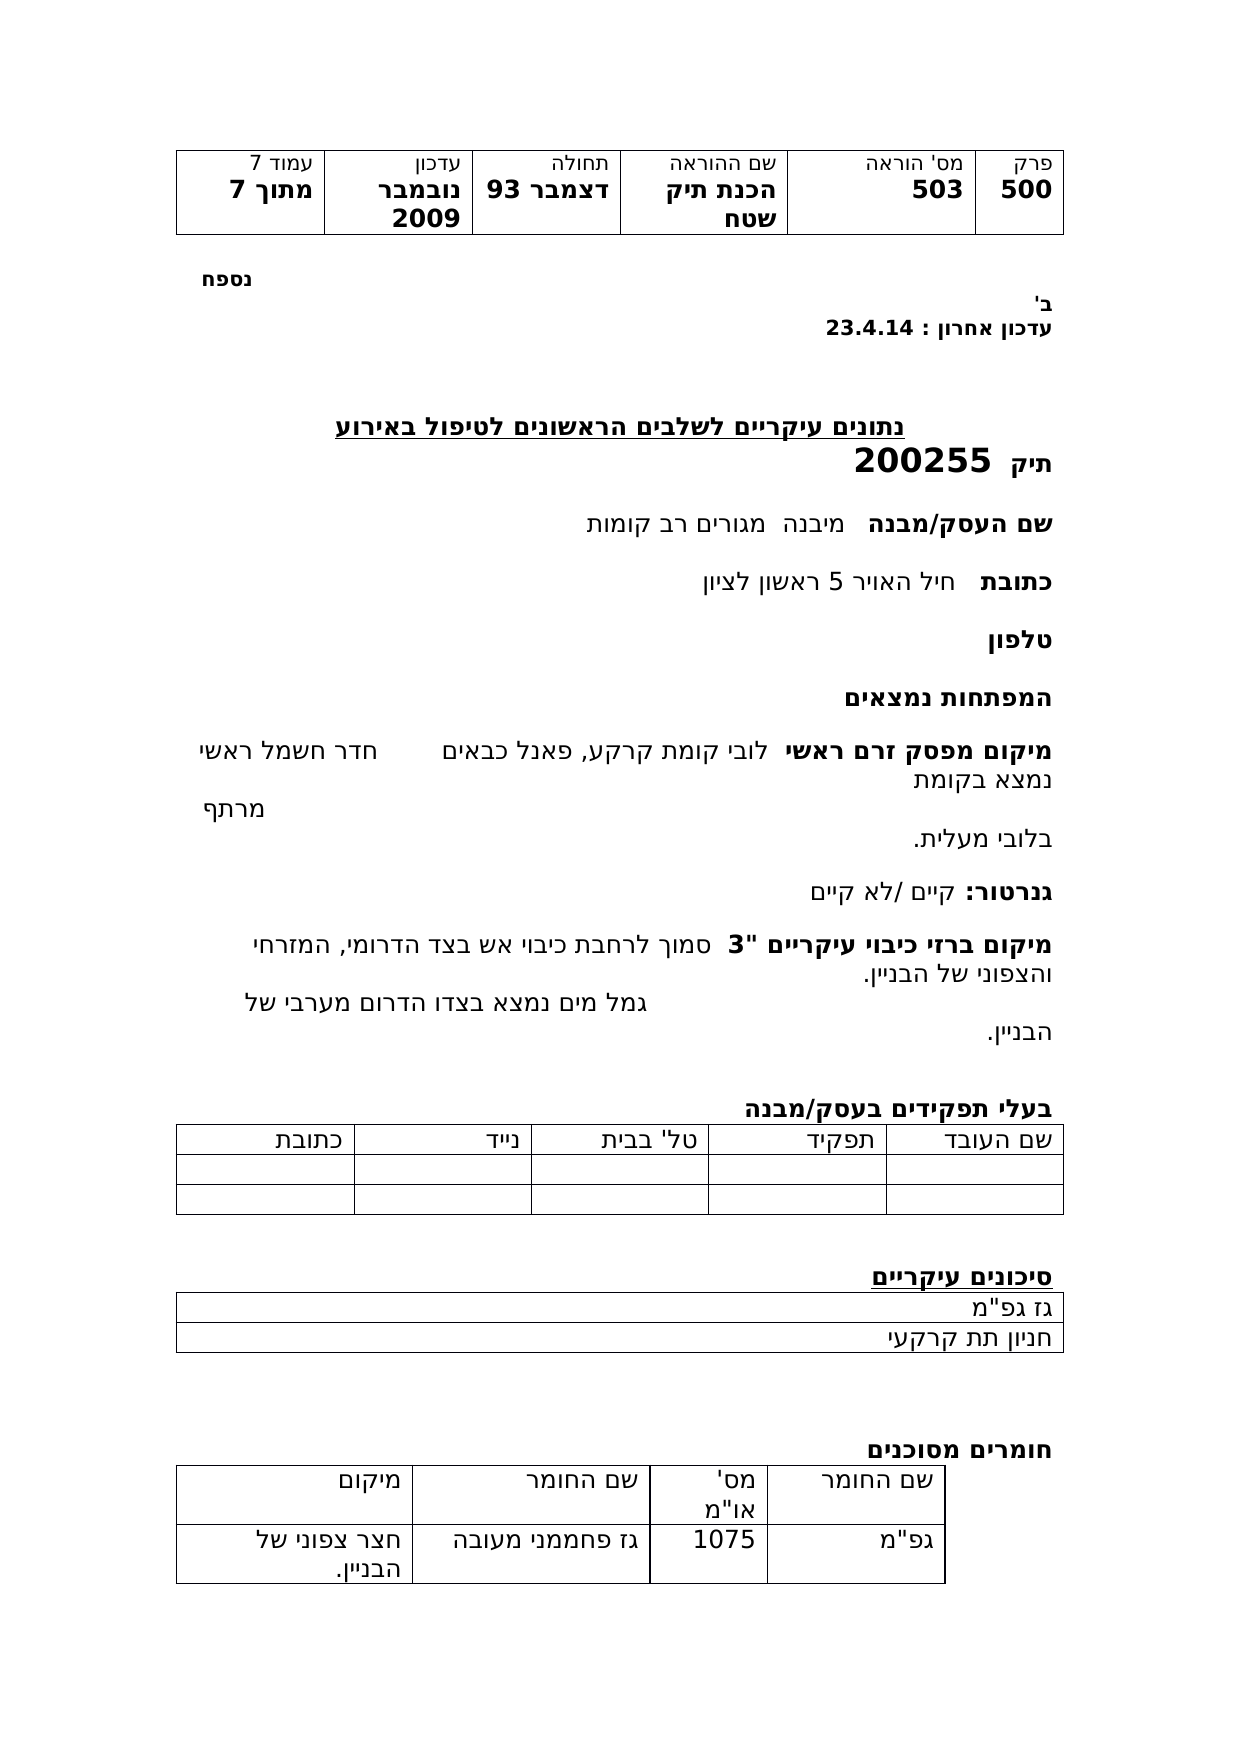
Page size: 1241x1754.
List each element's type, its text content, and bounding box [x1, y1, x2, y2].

table_header מיקום [177, 1466, 412, 1524]
table_header תחולה דצמבר 93 [473, 151, 620, 234]
table_header נייד [355, 1125, 531, 1154]
table_header שם החומר [413, 1466, 649, 1524]
table_cell [709, 1155, 886, 1184]
table_cell חניון תת קרקעי [177, 1323, 1063, 1352]
text כתובת חיל האויר 5 ראשון לציון [187, 567, 1053, 596]
table_cell [887, 1155, 1063, 1184]
table_header שם העובד [887, 1125, 1063, 1154]
table_cell 1075 [651, 1525, 767, 1583]
text מיקום ברזי כיבוי עיקריים "3 סמוך לרחבת כיבוי אש בצד הדרומי, המזרחי והצפוני של הבניין. [187, 930, 1053, 988]
table_cell [709, 1185, 886, 1213]
text בעלי תפקידים בעסק/מבנה [187, 1094, 1053, 1124]
table_cell גפ"מ [768, 1525, 944, 1583]
text טלפון [187, 625, 1053, 654]
table_cell [532, 1185, 708, 1213]
table_cell חצר צפוני של הבניין. 2 צוברי גז בקיבולת 7522 ליטר כל אחד. [177, 1525, 412, 1583]
text נתונים עיקריים לשלבים הראשונים לטיפול באירוע [187, 413, 1053, 442]
table_header שם ההוראה הכנת תיק שטח [621, 151, 787, 234]
text עדכון אחרון : 23.4.14 [187, 316, 1053, 341]
table_header מס' הוראה 503 [788, 151, 975, 234]
table_cell [355, 1155, 531, 1184]
table_cell [177, 1155, 354, 1184]
table_header שם החומר [768, 1466, 944, 1524]
text נספח ב' [187, 263, 1053, 316]
table_header תפקיד [709, 1125, 886, 1154]
table_header טל' בבית [532, 1125, 708, 1154]
text מרתף בלובי מעלית. [187, 794, 1053, 853]
table_header מס' או"מ [651, 1466, 767, 1524]
table_header גז גפ"מ [177, 1293, 1063, 1322]
text תיק 200255 [187, 442, 1053, 481]
text סיכונים עיקריים [187, 1262, 1053, 1292]
table_cell [532, 1155, 708, 1184]
table_header פרק 500 [976, 151, 1063, 234]
table_cell גז פחממני מעובה [413, 1525, 649, 1583]
text מיקום מפסק זרם ראשי לובי קומת קרקע, פאנל כבאים חדר חשמל ראשי נמצא בקומת [187, 736, 1053, 794]
table_header עמוד 7 מתוך 7 [177, 151, 324, 234]
text גנרטור: קיים /לא קיים [187, 877, 1053, 906]
table_cell [177, 1185, 354, 1213]
table_header כתובת [177, 1125, 354, 1154]
text המפתחות נמצאים [187, 683, 1053, 712]
text חומרים מסוכנים [187, 1435, 1053, 1464]
text גמל מים נמצא בצדו הדרום מערבי של הבניין. [187, 988, 1053, 1047]
text שם העסק/מבנה מיבנה מגורים רב קומות [187, 509, 1053, 538]
table_header עדכון נובמבר 2009 [325, 151, 472, 234]
table_cell [355, 1185, 531, 1213]
table_cell [887, 1185, 1063, 1213]
